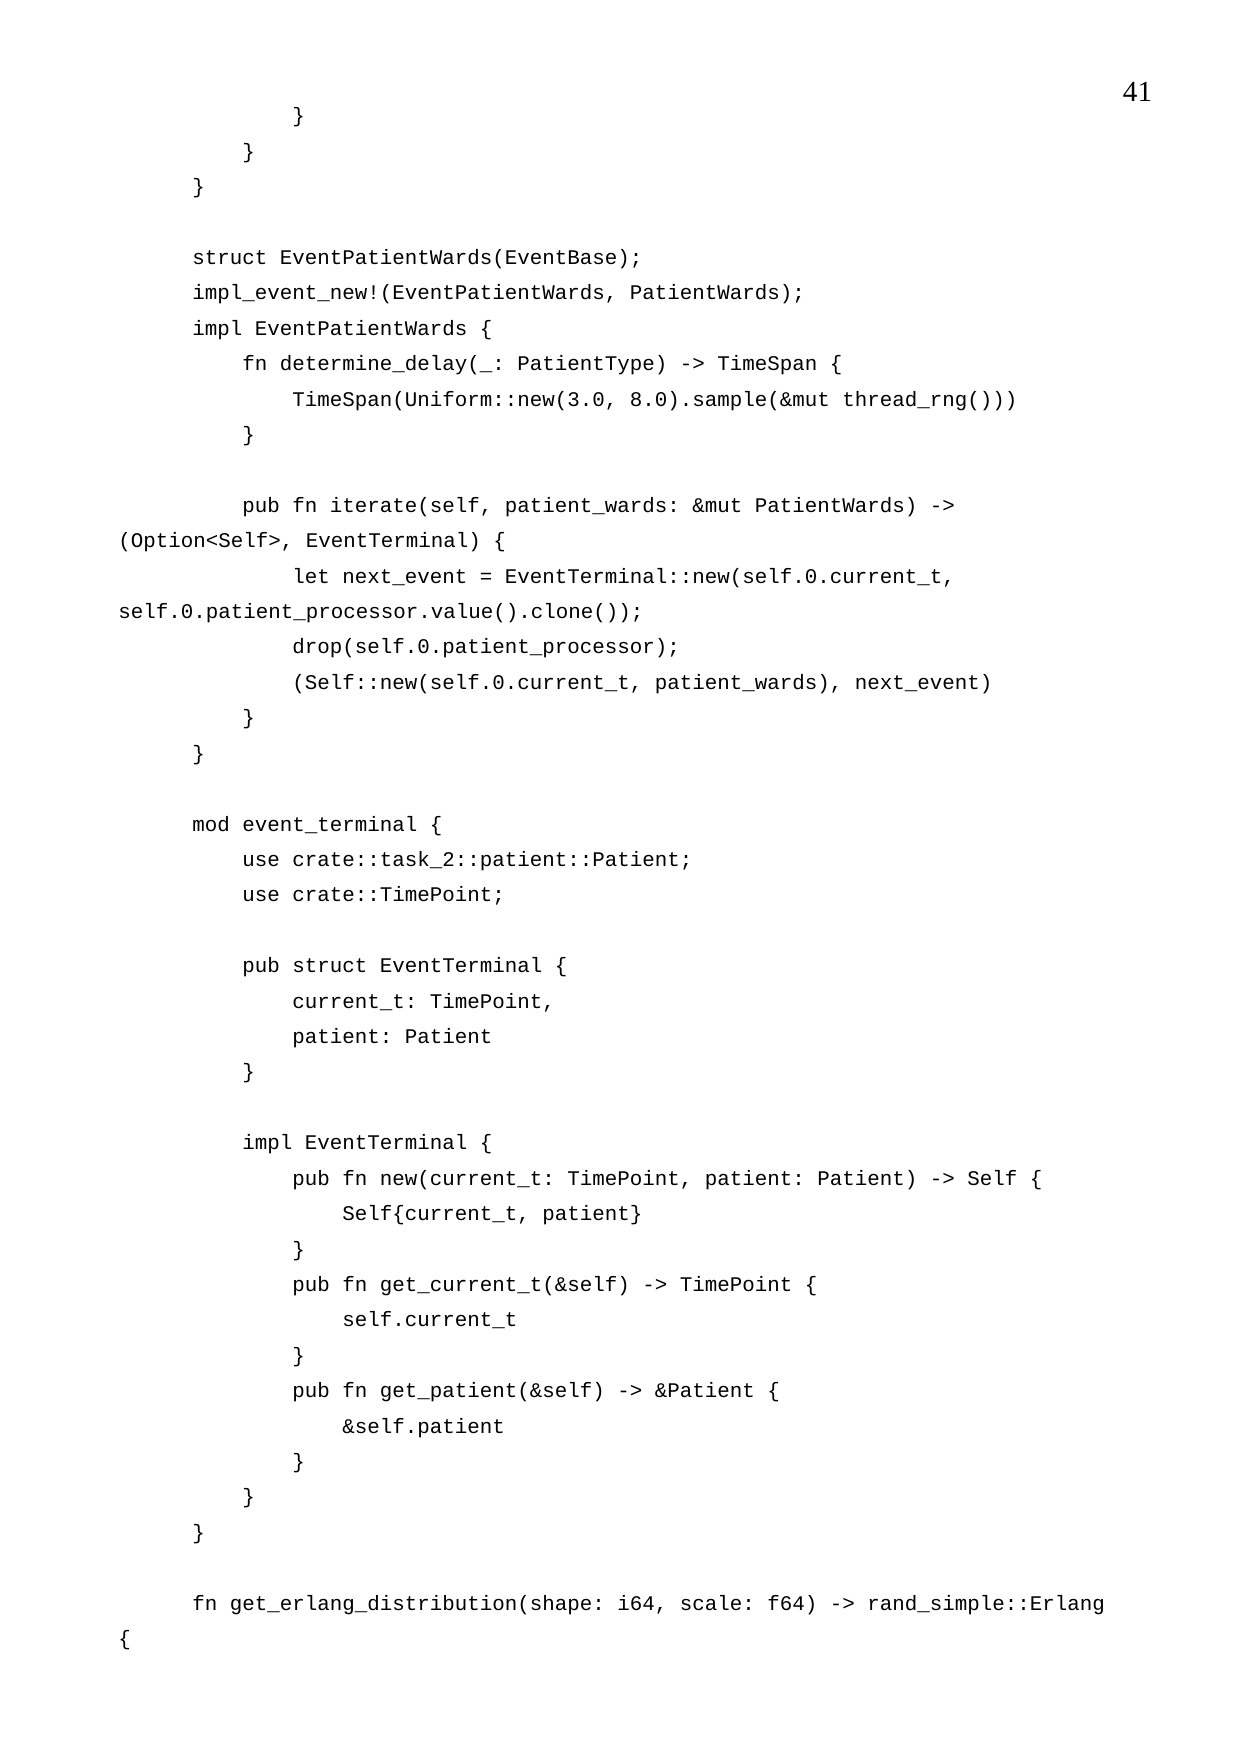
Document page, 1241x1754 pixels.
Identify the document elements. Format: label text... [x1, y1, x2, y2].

text self.current_t [118, 1309, 1122, 1333]
text impl EventPatientWards { [118, 318, 1122, 341]
text } [118, 105, 1122, 129]
text } [118, 1522, 1122, 1546]
text } [118, 1451, 1122, 1475]
text use crate::task_2::patient::Patient; [118, 849, 1122, 873]
text struct EventPatientWards(EventBase); [118, 247, 1122, 271]
text patient: Patient [118, 1026, 1122, 1050]
text pub fn new(current_t: TimePoint, patient: Patient) -> Self { [118, 1168, 1122, 1191]
text } [118, 424, 1122, 448]
text } [118, 1238, 1122, 1262]
text pub fn get_current_t(&self) -> TimePoint { [118, 1274, 1122, 1298]
text fn determine_delay(_: PatientType) -> TimeSpan { [118, 353, 1122, 377]
text impl EventTerminal { [118, 1132, 1122, 1156]
text let next_event = EventTerminal::new(self.0.current_t, self.0.patient_processor.value().clone()); [118, 566, 1122, 625]
text } [118, 743, 1122, 766]
text TimeSpan(Uniform::new(3.0, 8.0).sample(&mut thread_rng())) [118, 388, 1122, 412]
text } [118, 707, 1122, 731]
text } [118, 1061, 1122, 1085]
text } [118, 176, 1122, 200]
text } [118, 1345, 1122, 1368]
text fn get_erlang_distribution(shape: i64, scale: f64) -> rand_simple::Erlang { [118, 1593, 1122, 1652]
text current_t: TimePoint, [118, 991, 1122, 1014]
text &self.patient [118, 1416, 1122, 1439]
text mod event_terminal { [118, 813, 1122, 837]
text use crate::TimePoint; [118, 884, 1122, 908]
text } [118, 141, 1122, 164]
text pub fn iterate(self, patient_wards: &mut PatientWards) -> (Option<Self>, EventTerminal) { [118, 495, 1122, 554]
text pub struct EventTerminal { [118, 955, 1122, 979]
text } [118, 1486, 1122, 1510]
text pub fn get_patient(&self) -> &Patient { [118, 1380, 1122, 1404]
text (Self::new(self.0.current_t, patient_wards), next_event) [118, 672, 1122, 696]
text Self{current_t, patient} [118, 1203, 1122, 1227]
text impl_event_new!(EventPatientWards, PatientWards); [118, 282, 1122, 306]
text drop(self.0.patient_processor); [118, 636, 1122, 660]
